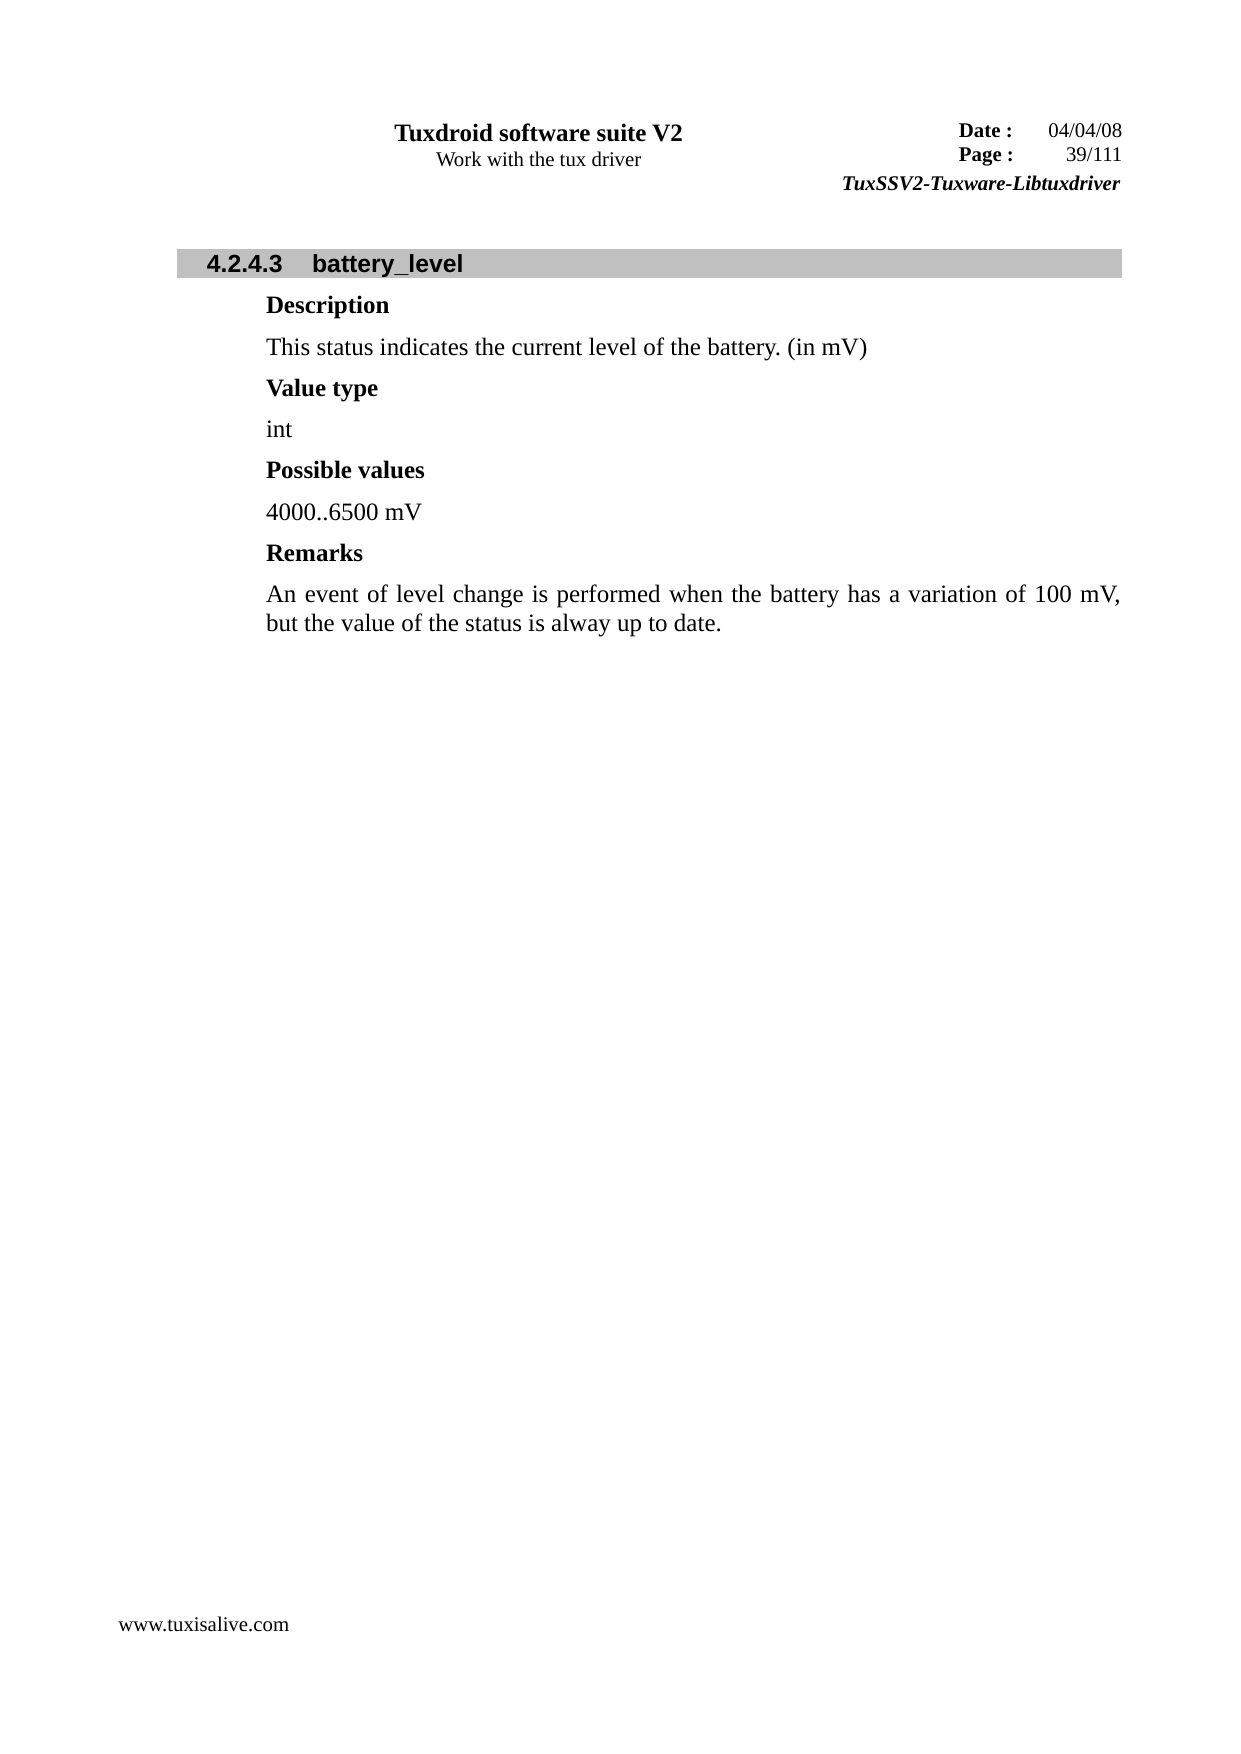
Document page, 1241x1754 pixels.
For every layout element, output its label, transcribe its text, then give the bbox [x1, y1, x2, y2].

text This status indicates the current level of the battery. (in mV) [266, 332, 1122, 361]
subtitle battery_level [177, 249, 1122, 278]
text Possible values [266, 456, 1122, 484]
text An event of level change is performed when the battery has a variation of 100 mV, but the value of the status is alway up to date. [266, 579, 1122, 637]
text 4000..6500 mV [266, 497, 1122, 526]
text int [266, 414, 1122, 443]
text Value type [266, 373, 1122, 402]
text Description [266, 291, 1122, 319]
text Remarks [266, 538, 1122, 567]
